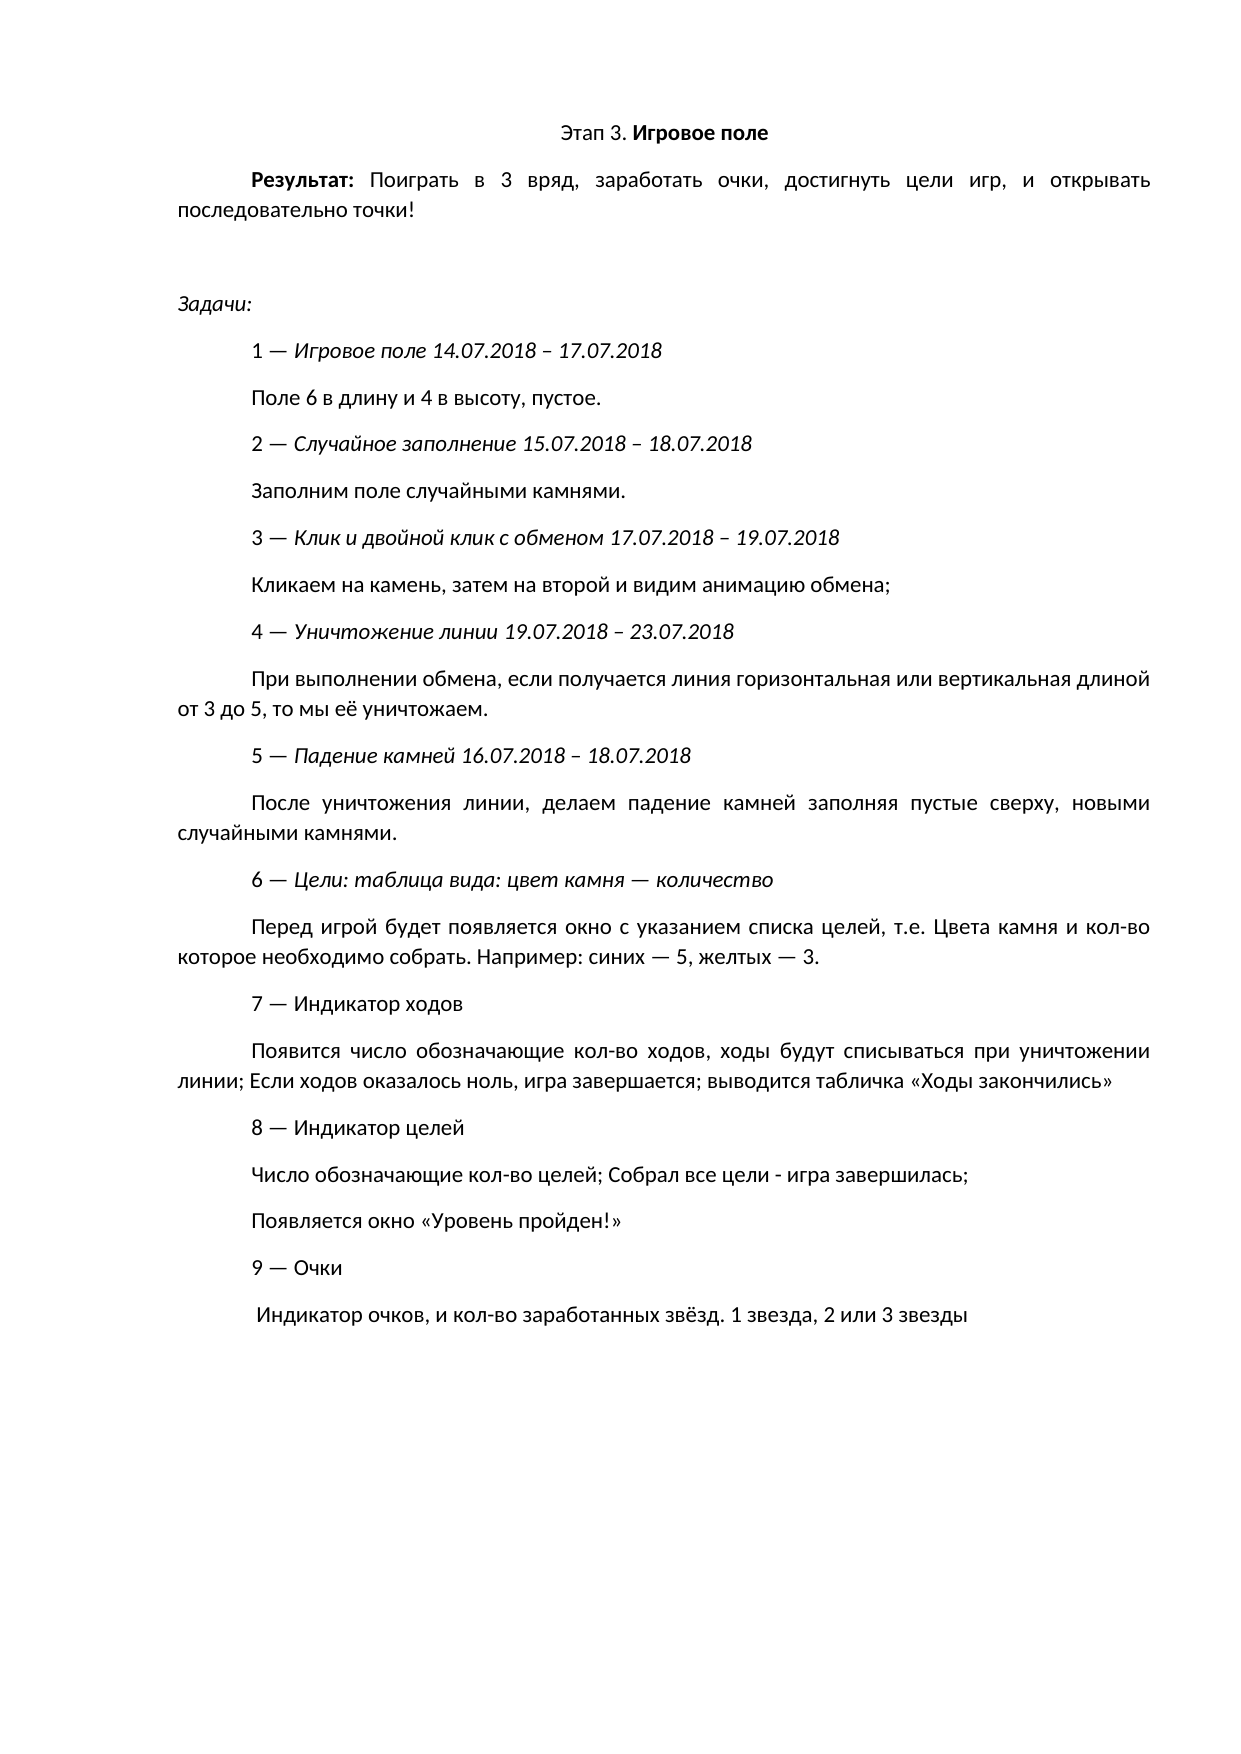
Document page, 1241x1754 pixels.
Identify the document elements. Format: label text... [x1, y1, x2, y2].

text 5 — Падение камней 16.07.2018 – 18.07.2018 [177, 741, 1152, 769]
text 7 — Индикатор ходов [177, 989, 1152, 1017]
text Этап 3. Игровое поле [177, 118, 1152, 146]
text 2 — Случайное заполнение 15.07.2018 – 18.07.2018 [177, 429, 1152, 458]
text 1 — Игровое поле 14.07.2018 – 17.07.2018 [177, 336, 1152, 364]
text 6 — Цели: таблица вида: цвет камня — количество [177, 865, 1152, 893]
text Кликаем на камень, затем на второй и видим анимацию обмена; [177, 570, 1152, 598]
text Индикатор очков, и кол-во заработанных звёзд. 1 звезда, 2 или 3 звезды [177, 1300, 1152, 1328]
text Поле 6 в длину и 4 в высоту, пустое. [177, 383, 1152, 411]
text Результат: Поиграть в 3 вряд, заработать очки, достигнуть цели игр, и открывать последовательно точки! [177, 165, 1152, 223]
text 3 — Клик и двойной клик с обменом 17.07.2018 – 19.07.2018 [177, 523, 1152, 551]
text Появляется окно «Уровень пройден!» [177, 1207, 1152, 1235]
text Число обозначающие кол-во целей; Собрал все цели - игра завершилась; [177, 1160, 1152, 1188]
text Появится число обозначающие кол-во ходов, ходы будут списываться при уничтожении линии; Если ходов оказалось ноль, игра завершается; выводится табличка «Ходы закончились» [177, 1036, 1152, 1094]
text Задачи: [177, 289, 1152, 317]
text Перед игрой будет появляется окно с указанием списка целей, т.е. Цвета камня и кол-во которое необходимо собрать. Например: синих — 5, желтых — 3. [177, 912, 1152, 970]
text 8 — Индикатор целей [177, 1113, 1152, 1141]
text Заполним поле случайными камнями. [177, 476, 1152, 504]
text При выполнении обмена, если получается линия горизонтальная или вертикальная длиной от 3 до 5, то мы её уничтожаем. [177, 664, 1152, 722]
text 9 — Очки [177, 1253, 1152, 1282]
text 4 — Уничтожение линии 19.07.2018 – 23.07.2018 [177, 617, 1152, 645]
text После уничтожения линии, делаем падение камней заполняя пустые сверху, новыми случайными камнями. [177, 788, 1152, 846]
